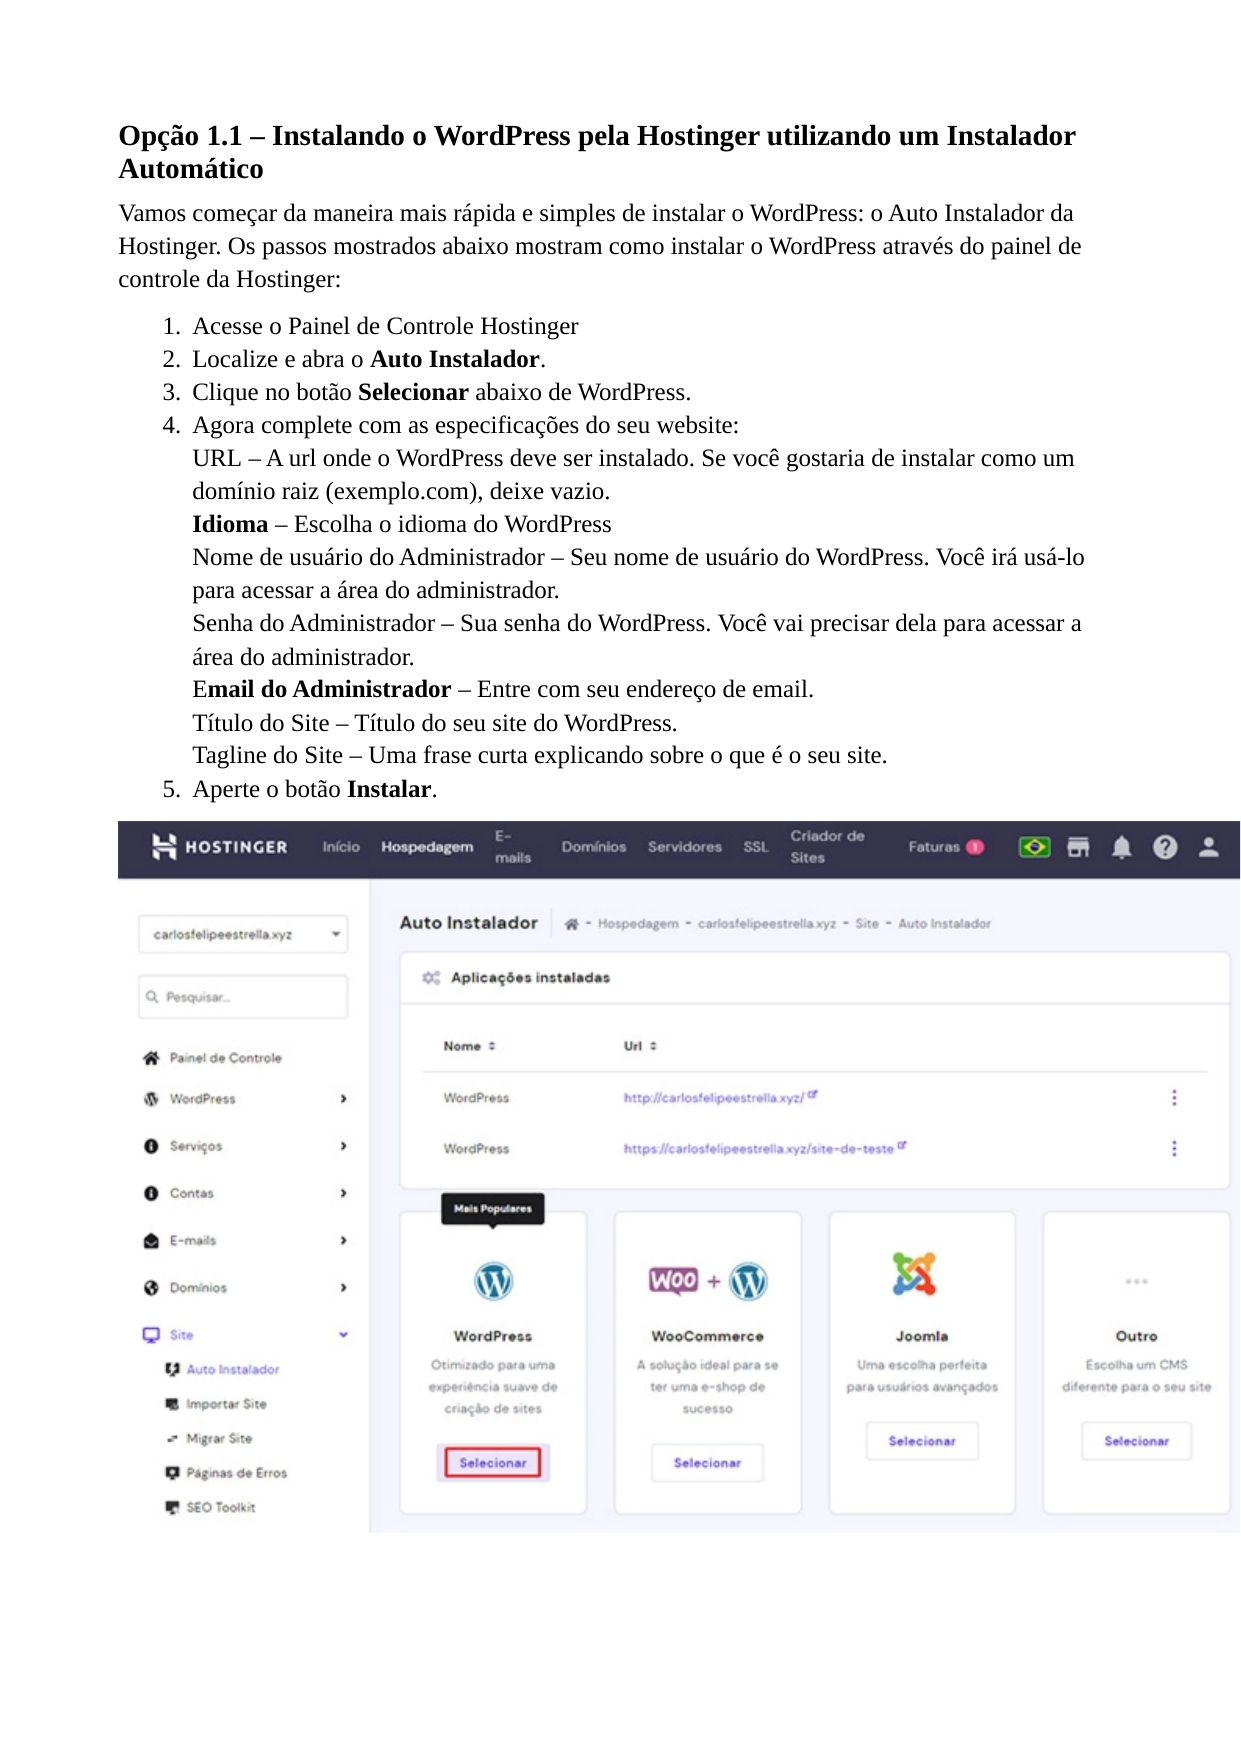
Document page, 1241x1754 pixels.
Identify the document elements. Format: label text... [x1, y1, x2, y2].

list Acesse o Painel de Controle Hostinger [162, 311, 1122, 340]
list Agora complete com as especificações do seu website: URL – A url onde o WordPress deve ser instalado. Se você gostaria de instalar como um domínio raiz (exemplo.com), deixe vazio. Idioma – Escolha o idioma do WordPress Nome de usuário do Administrador – Seu nome de usuário do WordPress. Você irá usá-lo para acessar a área do administrador. Senha do Administrador – Sua senha do WordPress. Você vai precisar dela para acessar a área do administrador. Email do Administrador – Entre com seu endereço de email. Título do Site – Título do seu site do WordPress. Tagline do Site – Uma frase curta explicando sobre o que é o seu site. [162, 410, 1122, 769]
picture [118, 821, 1241, 1533]
text Vamos começar da maneira mais rápida e simples de instalar o WordPress: o Auto Instalador da Hostinger. Os passos mostrados abaixo mostram como instalar o WordPress através do painel de controle da Hostinger: [118, 198, 1122, 292]
list Localize e abra o Auto Instalador. [162, 344, 1122, 373]
subtitle Opção 1.1 – Instalando o WordPress pela Hostinger utilizando um Instalador Automático [118, 118, 1122, 185]
list Clique no botão Selecionar abaixo de WordPress. [162, 377, 1122, 406]
list Aperte o botão Instalar. [162, 774, 1122, 802]
